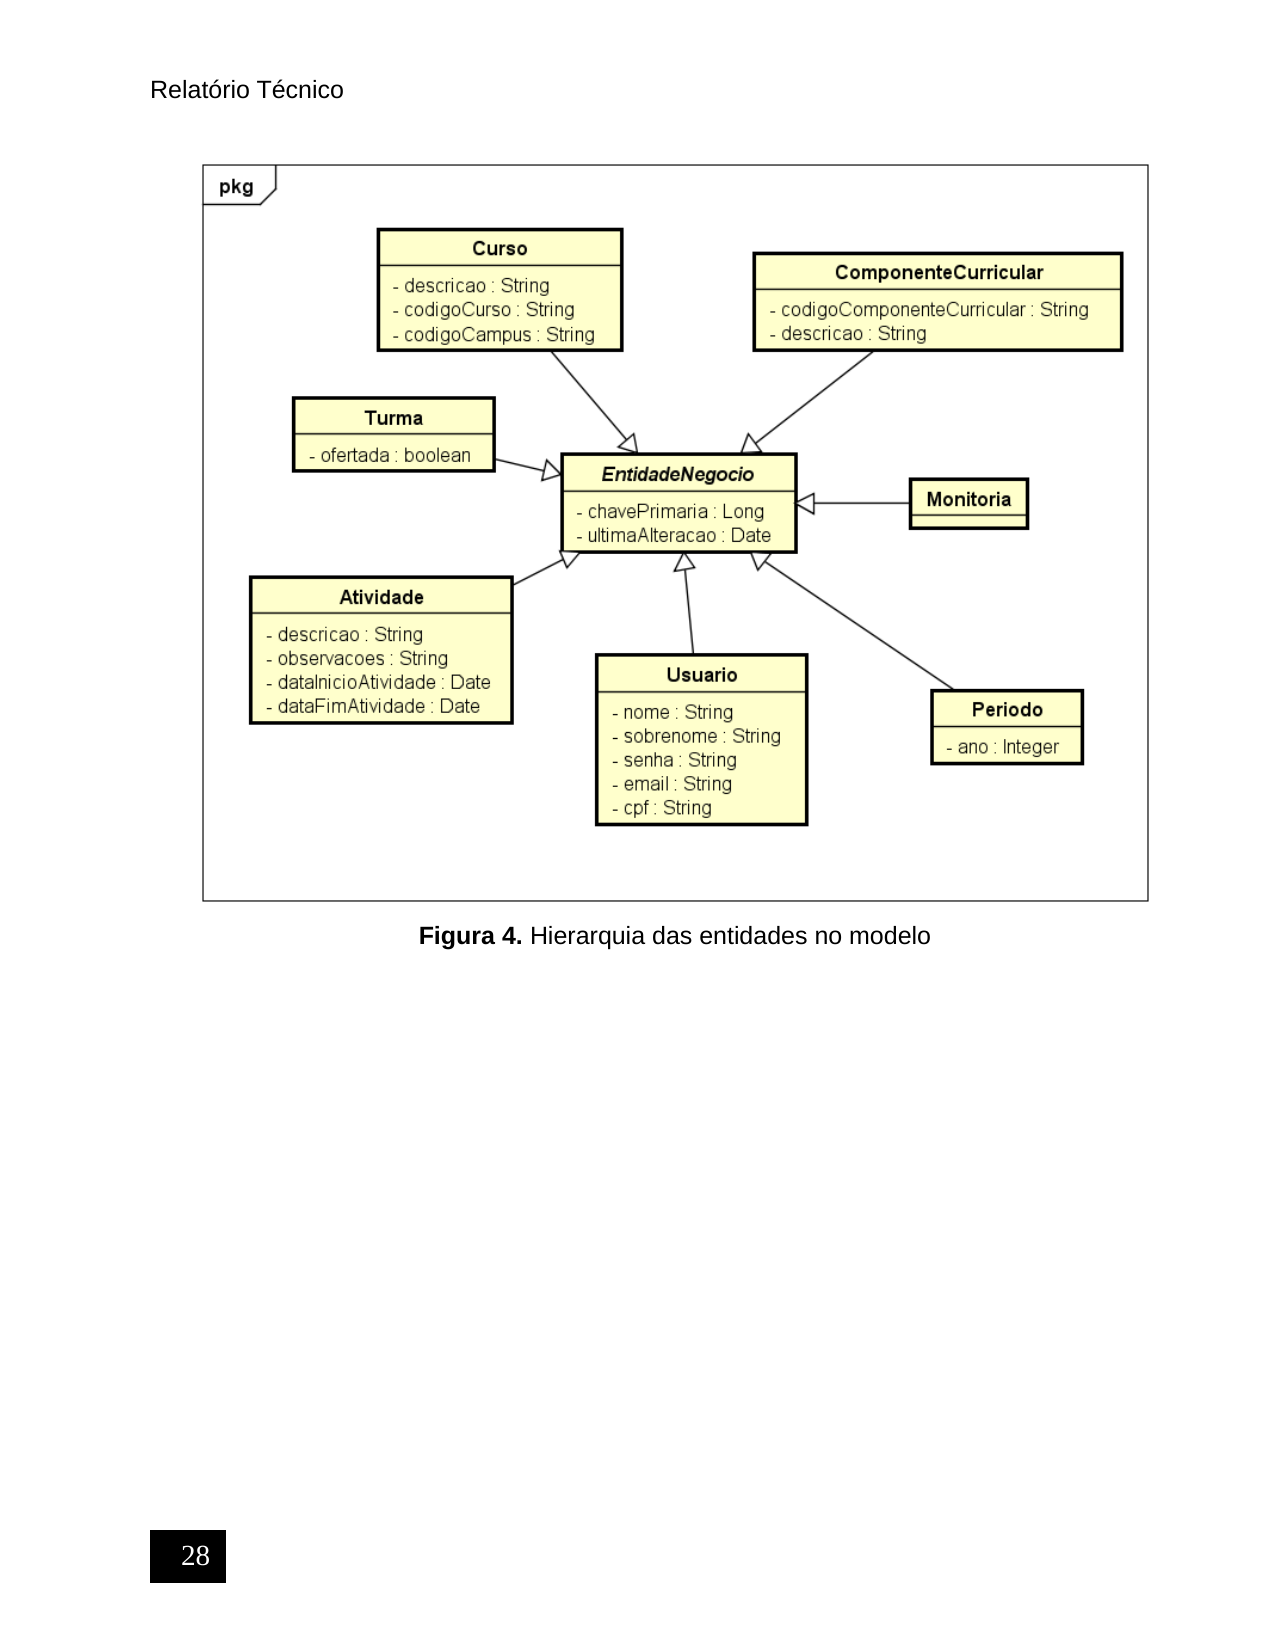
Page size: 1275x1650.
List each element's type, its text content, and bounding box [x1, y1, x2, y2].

picture [187, 150, 1163, 916]
list Figura 4. Hierarquia das entidades no modelo [187, 916, 1125, 950]
